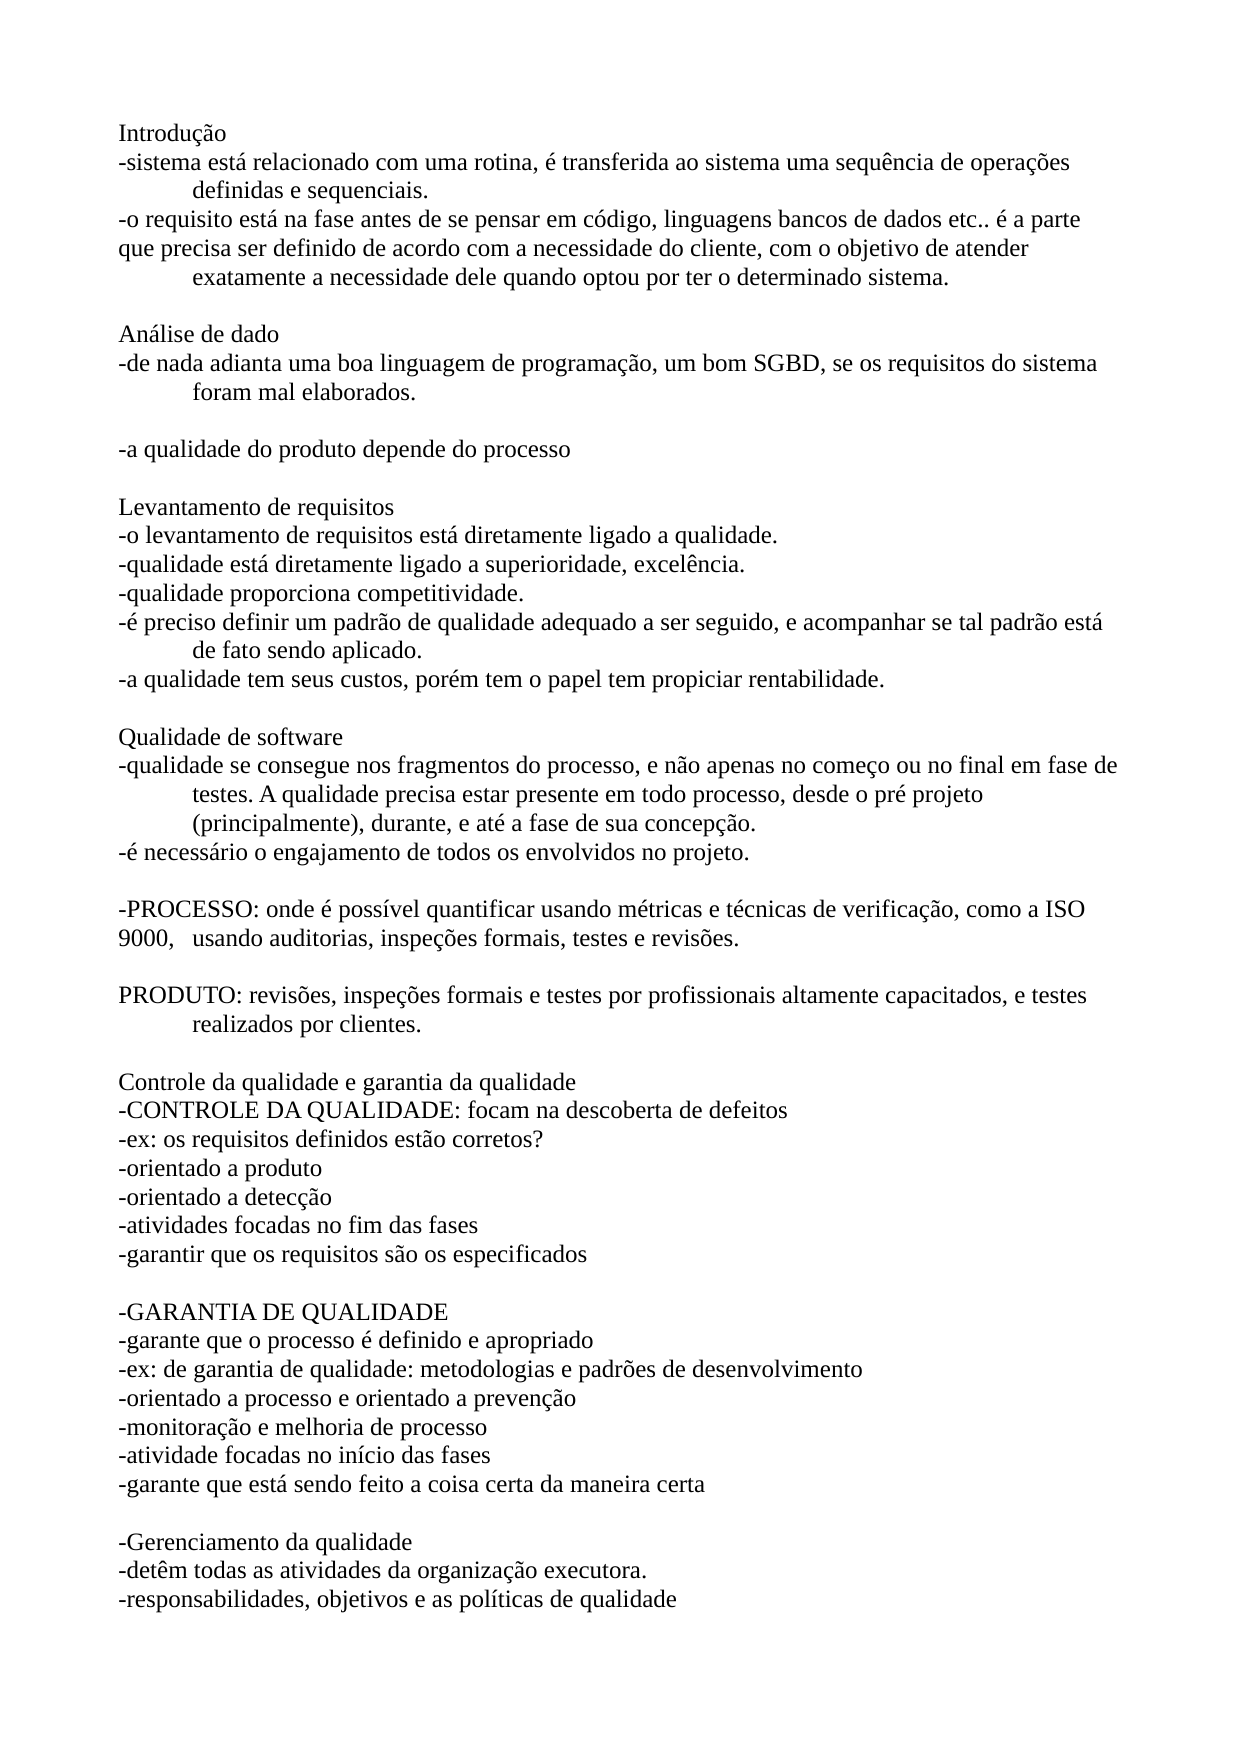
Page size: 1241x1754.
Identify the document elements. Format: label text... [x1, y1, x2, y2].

text -qualidade se consegue nos fragmentos do processo, e não apenas no começo ou no final em fase de testes. A qualidade precisa estar presente em todo processo, desde o pré projeto (principalmente), durante, e até a fase de sua concepção. [118, 751, 1122, 837]
text -garantir que os requisitos são os especificados [118, 1239, 1122, 1268]
text Qualidade de software [118, 722, 1122, 751]
text -é necessário o engajamento de todos os envolvidos no projeto. [118, 837, 1122, 866]
text -sistema está relacionado com uma rotina, é transferida ao sistema uma sequência de operações definidas e sequenciais. [118, 147, 1122, 204]
text -o levantamento de requisitos está diretamente ligado a qualidade. [118, 521, 1122, 549]
text -é preciso definir um padrão de qualidade adequado a ser seguido, e acompanhar se tal padrão está de fato sendo aplicado. [118, 607, 1122, 664]
text -ex: os requisitos definidos estão corretos? [118, 1124, 1122, 1153]
text -de nada adianta uma boa linguagem de programação, um bom SGBD, se os requisitos do sistema foram mal elaborados. [118, 348, 1122, 406]
text -o requisito está na fase antes de se pensar em código, linguagens bancos de dados etc.. é a parte que precisa ser definido de acordo com a necessidade do cliente, com o objetivo de atender exatamente a necessidade dele quando optou por ter o determinado sistema. [118, 204, 1122, 291]
text -atividade focadas no início das fases [118, 1441, 1122, 1469]
text -CONTROLE DA QUALIDADE: focam na descoberta de defeitos [118, 1096, 1122, 1124]
text -a qualidade do produto depende do processo [118, 434, 1122, 463]
text -qualidade está diretamente ligado a superioridade, excelência. [118, 549, 1122, 578]
text PRODUTO: revisões, inspeções formais e testes por profissionais altamente capacitados, e testes realizados por clientes. [118, 981, 1122, 1038]
text -detêm todas as atividades da organização executora. [118, 1556, 1122, 1584]
text Introdução [118, 118, 1122, 147]
text -qualidade proporciona competitividade. [118, 578, 1122, 607]
text -monitoração e melhoria de processo [118, 1412, 1122, 1441]
text -responsabilidades, objetivos e as políticas de qualidade [118, 1584, 1122, 1613]
text Controle da qualidade e garantia da qualidade [118, 1067, 1122, 1096]
text -ex: de garantia de qualidade: metodologias e padrões de desenvolvimento [118, 1354, 1122, 1383]
text -a qualidade tem seus custos, porém tem o papel tem propiciar rentabilidade. [118, 664, 1122, 693]
text -garante que está sendo feito a coisa certa da maneira certa [118, 1469, 1122, 1498]
text Levantamento de requisitos [118, 492, 1122, 521]
text -PROCESSO: onde é possível quantificar usando métricas e técnicas de verificação, como a ISO 9000, usando auditorias, inspeções formais, testes e revisões. [118, 894, 1122, 952]
text -garante que o processo é definido e apropriado [118, 1326, 1122, 1354]
text -orientado a processo e orientado a prevenção [118, 1383, 1122, 1412]
text -atividades focadas no fim das fases [118, 1211, 1122, 1239]
text Análise de dado [118, 319, 1122, 348]
text -GARANTIA DE QUALIDADE [118, 1297, 1122, 1326]
text -Gerenciamento da qualidade [118, 1527, 1122, 1556]
text -orientado a detecção [118, 1182, 1122, 1211]
text -orientado a produto [118, 1153, 1122, 1182]
